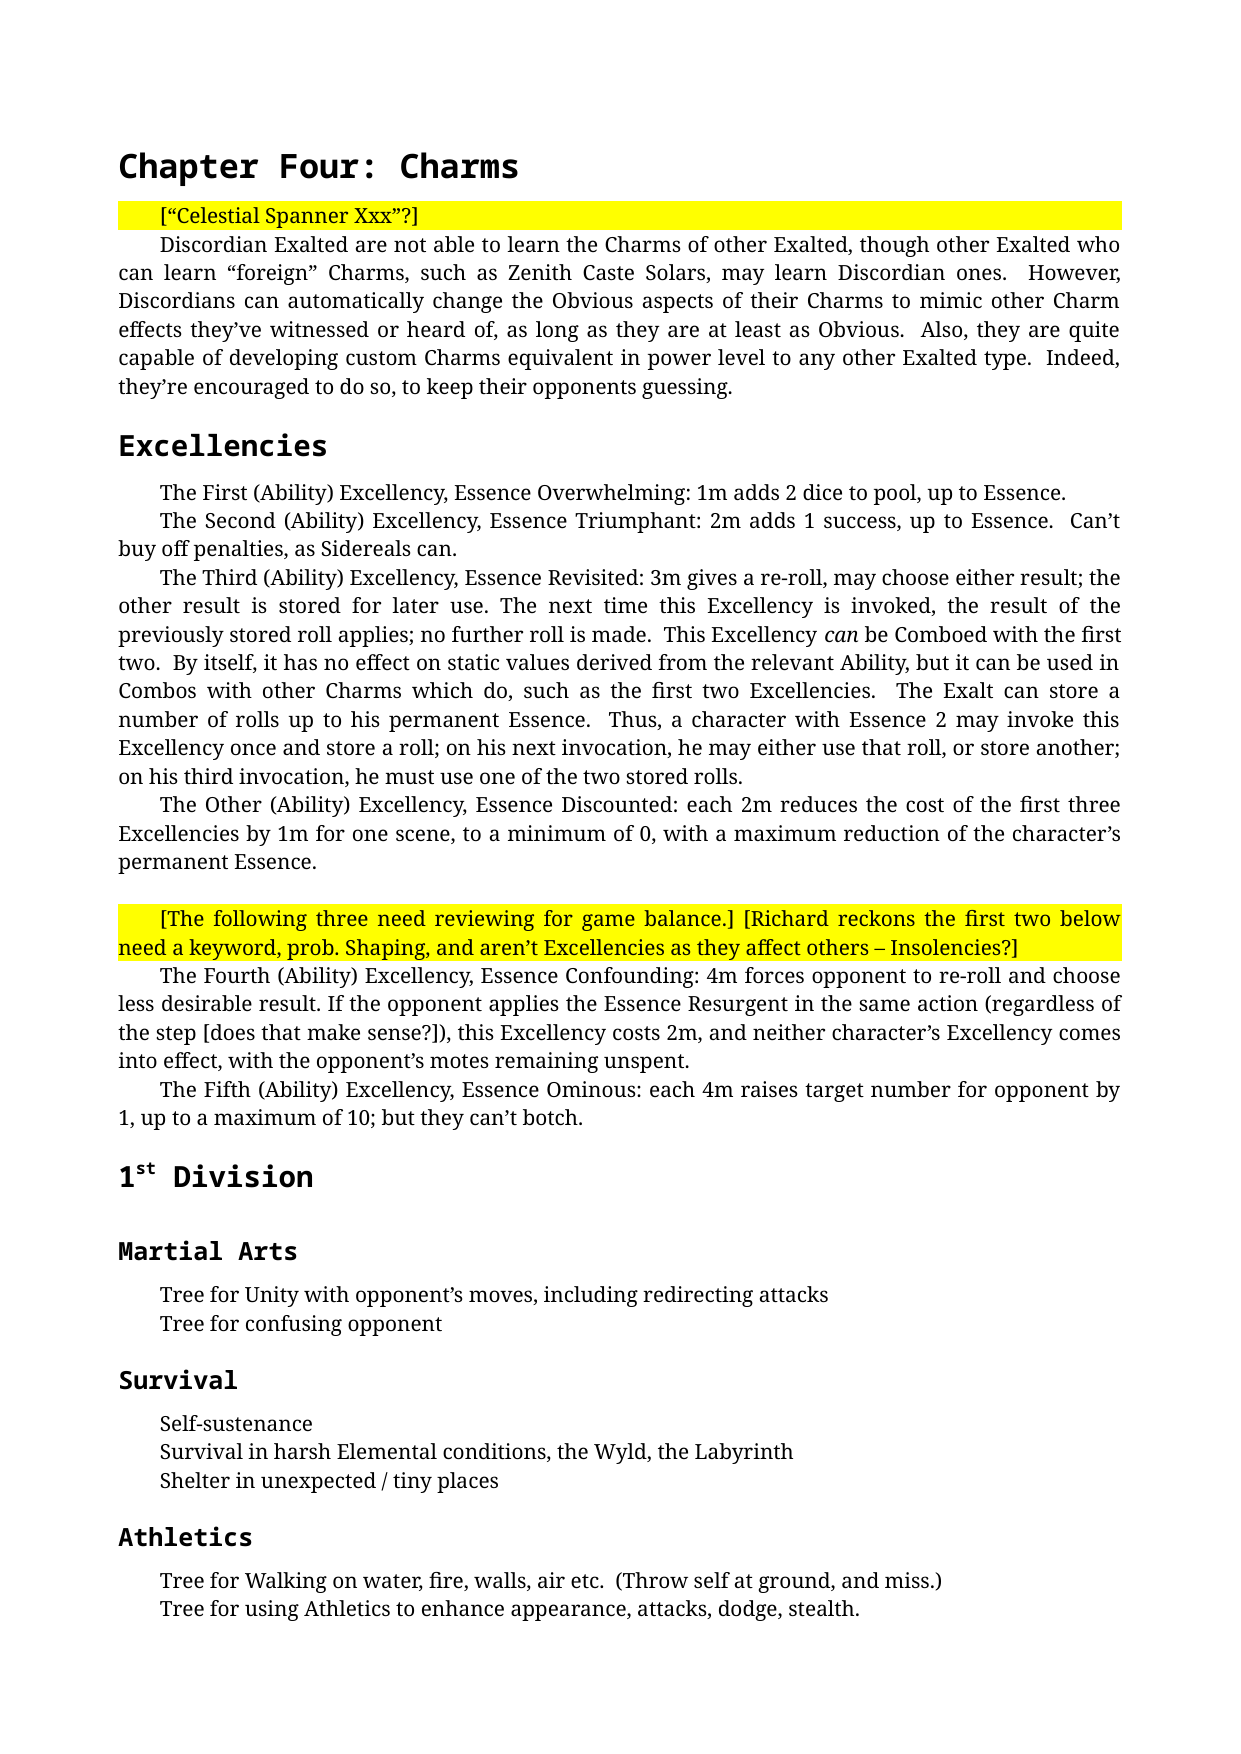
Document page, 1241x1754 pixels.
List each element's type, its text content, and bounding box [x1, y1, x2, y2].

text [“Celestial Spanner Xxx”?] [118, 201, 1122, 230]
text [The following three need reviewing for game balance.] [Richard reckons the first two below need a keyword, prob. Shaping, and aren’t Excellencies as they affect others – Insolencies?] [118, 904, 1122, 961]
subtitle Excellencies [118, 425, 1122, 465]
subtitle Survival [118, 1362, 1122, 1396]
text Discordian Exalted are not able to learn the Charms of other Exalted, though other Exalted who can learn “foreign” Charms, such as Zenith Caste Solars, may learn Discordian ones. However, Discordians can automatically change the Obvious aspects of their Charms to mimic other Charm effects they’ve witnessed or heard of, as long as they are at least as Obvious. Also, they are quite capable of developing custom Charms equivalent in power level to any other Exalted type. Indeed, they’re encouraged to do so, to keep their opponents guessing. [118, 230, 1122, 400]
subtitle Athletics [118, 1519, 1122, 1553]
subtitle Martial Arts [118, 1234, 1122, 1268]
text Survival in harsh Elemental conditions, the Wyld, the Labyrinth [118, 1437, 1122, 1466]
subtitle 1st Division [118, 1157, 1122, 1196]
text Self-sustenance [118, 1409, 1122, 1437]
text Tree for Walking on water, fire, walls, air etc. (Throw self at ground, and miss.) [118, 1566, 1122, 1594]
text Shelter in unexpected / tiny places [118, 1466, 1122, 1494]
text The Fourth (Ability) Excellency, Essence Confounding: 4m forces opponent to re-roll and choose less desirable result. If the opponent applies the Essence Resurgent in the same action (regardless of the step [does that make sense?]), this Excellency costs 2m, and neither character’s Excellency comes into effect, with the opponent’s motes remaining unspent. [118, 961, 1122, 1075]
text The Other (Ability) Excellency, Essence Discounted: each 2m reduces the cost of the first three Excellencies by 1m for one scene, to a minimum of 0, with a maximum reduction of the character’s permanent Essence. [118, 790, 1122, 876]
text The Third (Ability) Excellency, Essence Revisited: 3m gives a re-roll, may choose either result; the other result is stored for later use. The next time this Excellency is invoked, the result of the previously stored roll applies; no further roll is made. This Excellency can be Comboed with the first two. By itself, it has no effect on static values derived from the relevant Ability, but it can be used in Combos with other Charms which do, such as the first two Excellencies. The Exalt can store a number of rolls up to his permanent Essence. Thus, a character with Essence 2 may invoke this Excellency once and store a roll; on his next invocation, he may either use that roll, or store another; on his third invocation, he must use one of the two stored rolls. [118, 563, 1122, 790]
text Tree for confusing opponent [118, 1309, 1122, 1337]
text The First (Ability) Excellency, Essence Overwhelming: 1m adds 2 dice to pool, up to Essence. [118, 478, 1122, 506]
text The Second (Ability) Excellency, Essence Triumphant: 2m adds 1 success, up to Essence. Can’t buy off penalties, as Sidereals can. [118, 506, 1122, 563]
text Tree for using Athletics to enhance appearance, attacks, dodge, stealth. [118, 1594, 1122, 1623]
text The Fifth (Ability) Excellency, Essence Ominous: each 4m raises target number for opponent by 1, up to a maximum of 10; but they can’t botch. [118, 1075, 1122, 1132]
text Tree for Unity with opponent’s moves, including redirecting attacks [118, 1280, 1122, 1309]
subtitle Chapter Four: Charms [118, 143, 1122, 189]
